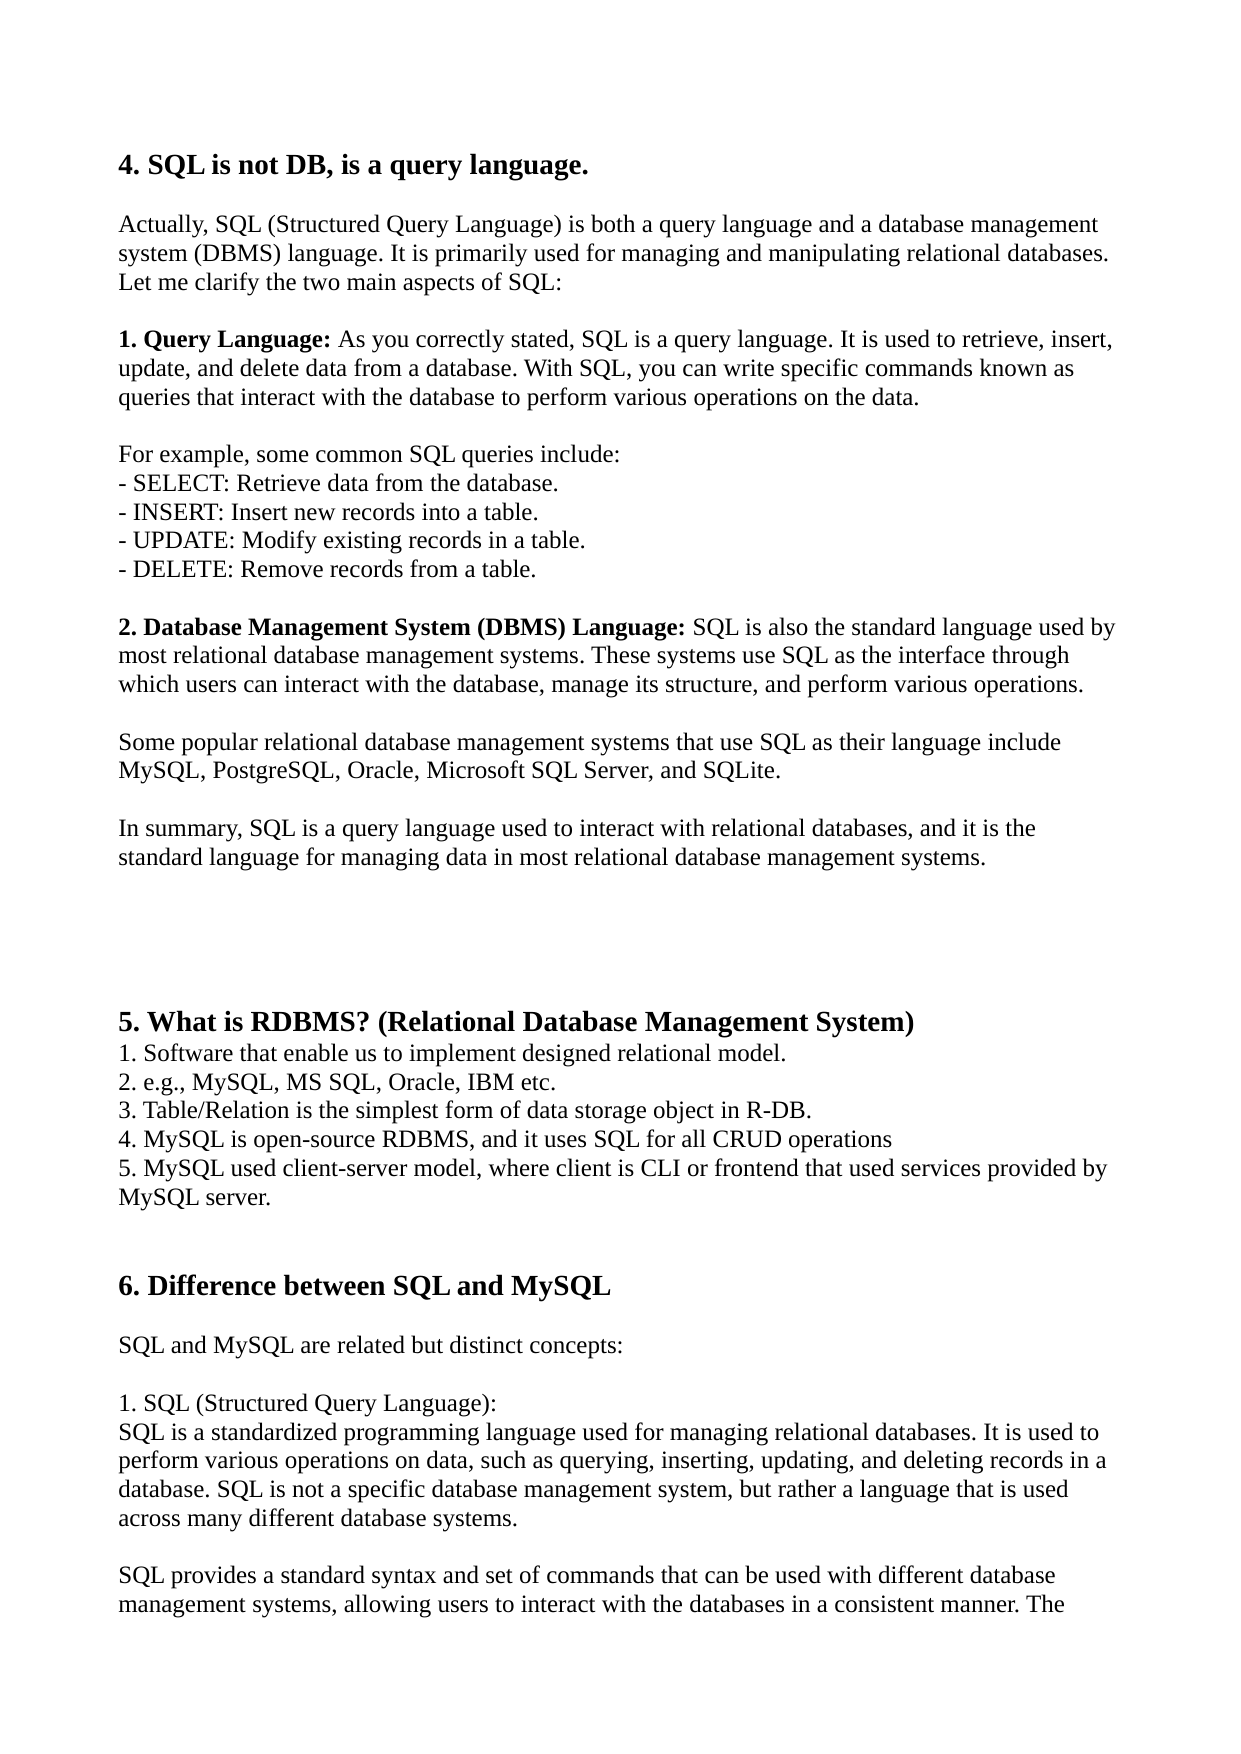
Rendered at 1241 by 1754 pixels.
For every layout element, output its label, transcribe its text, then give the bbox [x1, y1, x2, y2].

text SQL and MySQL are related but distinct concepts: 1. SQL (Structured Query Language): SQL is a standardized programming language used for managing relational databases. It is used to perform various operations on data, such as querying, inserting, updating, and deleting records in a database. SQL is not a specific database management system, but rather a language that is used across many different database systems. SQL provides a standard syntax and set of commands that can be used with different database management systems, allowing users to interact with the databases in a consistent manner. The [118, 1330, 1122, 1618]
text Actually, SQL (Structured Query Language) is both a query language and a database management system (DBMS) language. It is primarily used for managing and manipulating relational databases. Let me clarify the two main aspects of SQL: 1. Query Language: As you correctly stated, SQL is a query language. It is used to retrieve, insert, update, and delete data from a database. With SQL, you can write specific commands known as queries that interact with the database to perform various operations on the data. For example, some common SQL queries include: - SELECT: Retrieve data from the database. - INSERT: Insert new records into a table. - UPDATE: Modify existing records in a table. - DELETE: Remove records from a table. 2. Database Management System (DBMS) Language: SQL is also the standard language used by most relational database management systems. These systems use SQL as the interface through which users can interact with the database, manage its structure, and perform various operations. Some popular relational database management systems that use SQL as their language include MySQL, PostgreSQL, Oracle, Microsoft SQL Server, and SQLite. In summary, SQL is a query language used to interact with relational databases, and it is the standard language for managing data in most relational database management systems. [118, 209, 1122, 870]
text 4. SQL is not DB, is a query language. [118, 147, 1122, 180]
text 5. What is RDBMS? (Relational Database Management System) [118, 1004, 1122, 1038]
text 2. e.g., MySQL, MS SQL, Oracle, IBM etc. [118, 1067, 1122, 1096]
text 1. Software that enable us to implement designed relational model. [118, 1038, 1122, 1067]
text 4. MySQL is open-source RDBMS, and it uses SQL for all CRUD operations [118, 1124, 1122, 1153]
text 5. MySQL used client-server model, where client is CLI or frontend that used services provided by MySQL server. [118, 1153, 1122, 1211]
text 6. Difference between SQL and MySQL [118, 1268, 1122, 1302]
text 3. Table/Relation is the simplest form of data storage object in R-DB. [118, 1096, 1122, 1124]
